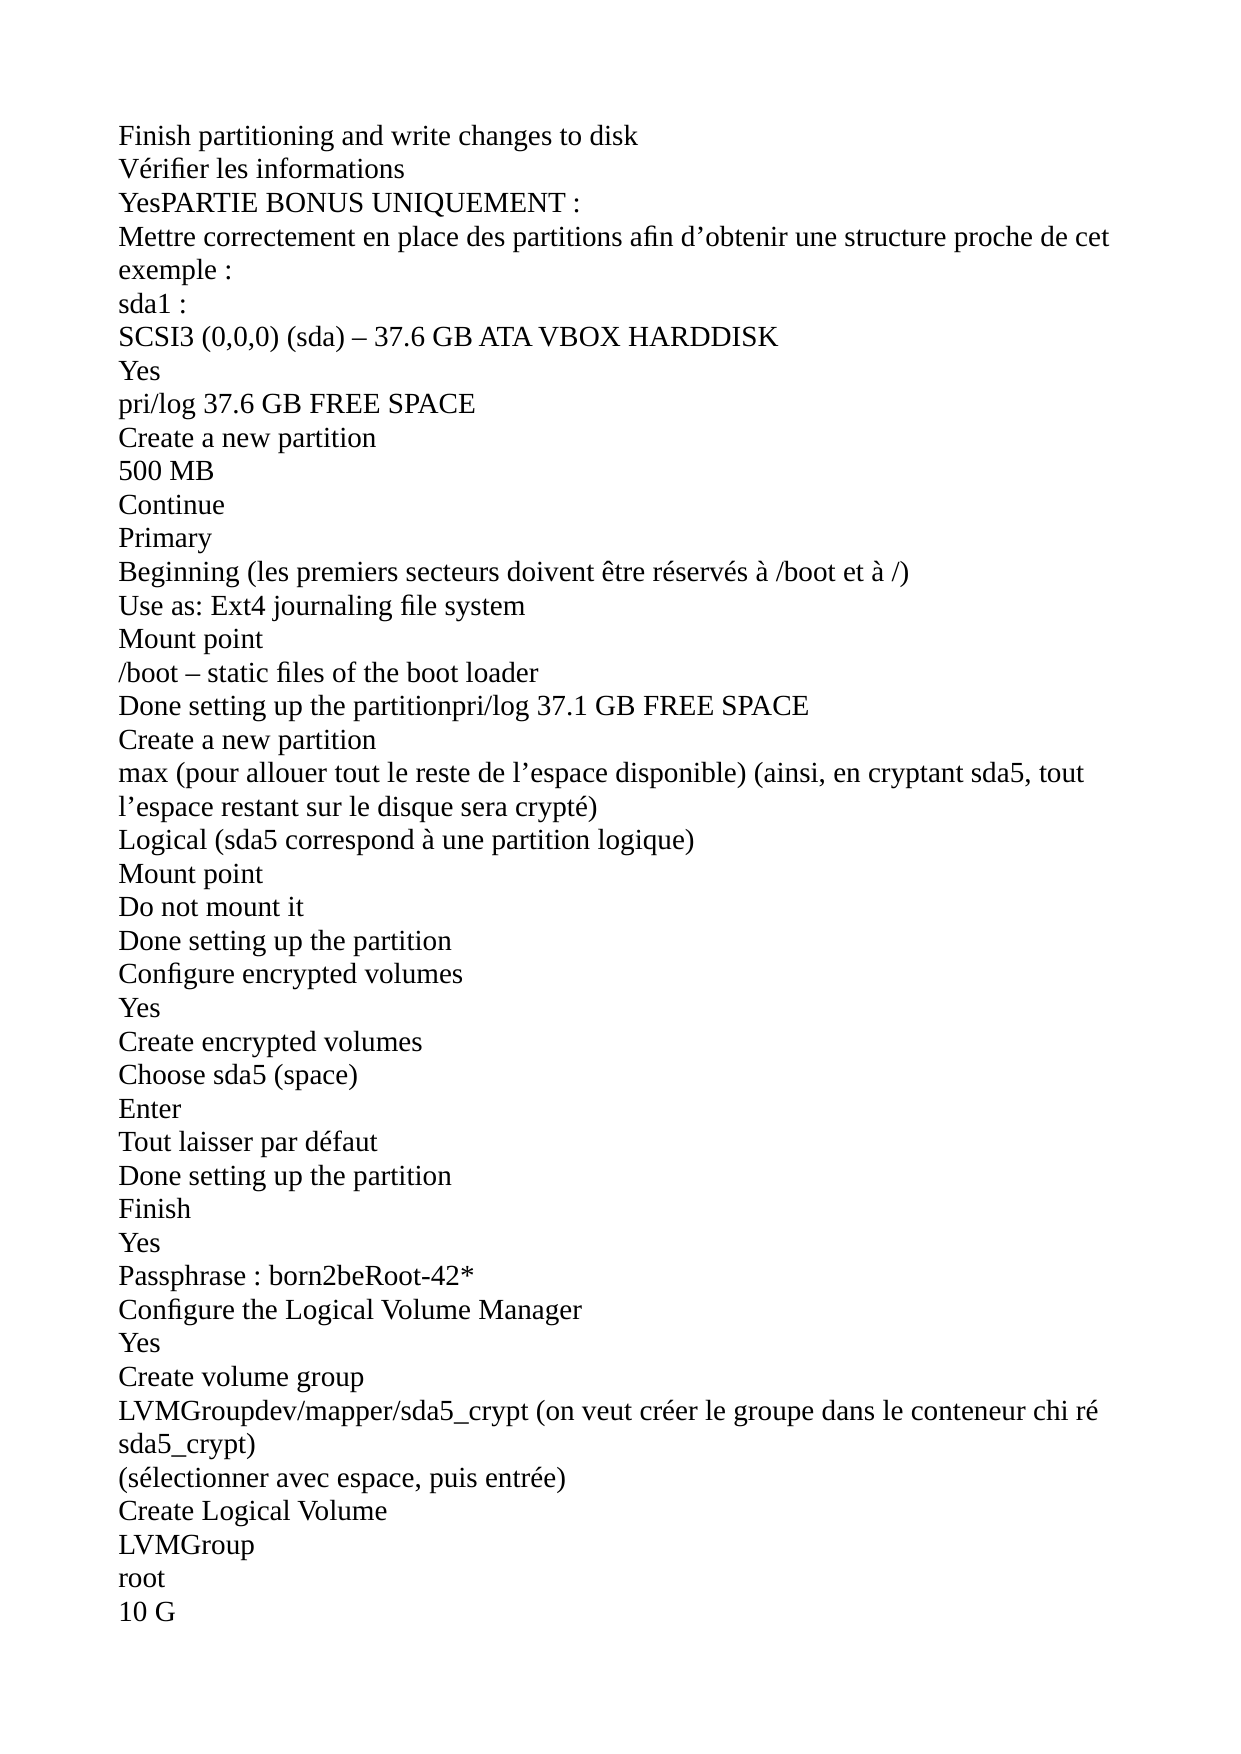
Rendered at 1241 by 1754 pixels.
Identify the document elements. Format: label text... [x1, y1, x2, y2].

text LVMGroup [118, 1527, 1122, 1560]
text (sélectionner avec espace, puis entrée) [118, 1460, 1122, 1493]
text 10 G [118, 1594, 1122, 1627]
text YesPARTIE BONUS UNIQUEMENT : [118, 185, 1122, 219]
text l’espace restant sur le disque sera crypté) [118, 789, 1122, 822]
text SCSI3 (0,0,0) (sda) – 37.6 GB ATA VBOX HARDDISK [118, 319, 1122, 353]
text Conﬁgure encrypted volumes [118, 957, 1122, 990]
text Create Logical Volume [118, 1493, 1122, 1527]
text Use as: Ext4 journaling ﬁle system [118, 588, 1122, 621]
text Passphrase : born2beRoot-42* [118, 1258, 1122, 1292]
text Create volume group [118, 1359, 1122, 1393]
text Create a new partition [118, 722, 1122, 755]
text root [118, 1560, 1122, 1594]
text Mettre correctement en place des partitions aﬁn d’obtenir une structure proche de cet [118, 219, 1122, 252]
text exemple : [118, 252, 1122, 286]
text pri/log 37.6 GB FREE SPACE [118, 386, 1122, 420]
text Mount point [118, 621, 1122, 655]
text Done setting up the partitionpri/log 37.1 GB FREE SPACE [118, 688, 1122, 722]
text Yes [118, 353, 1122, 386]
text Continue [118, 487, 1122, 521]
text Enter [118, 1091, 1122, 1124]
text LVMGroupdev/mapper/sda5_crypt (on veut créer le groupe dans le conteneur chi ré sda5_crypt) [118, 1393, 1122, 1460]
text Create a new partition [118, 420, 1122, 453]
text Yes [118, 1326, 1122, 1359]
text 500 MB [118, 453, 1122, 487]
text /boot – static ﬁles of the boot loader [118, 655, 1122, 688]
text Yes [118, 1225, 1122, 1258]
text Primary [118, 521, 1122, 554]
text Beginning (les premiers secteurs doivent être réservés à /boot et à /) [118, 554, 1122, 588]
text sda1 : [118, 286, 1122, 319]
text max (pour allouer tout le reste de l’espace disponible) (ainsi, en cryptant sda5, tout [118, 755, 1122, 789]
text Tout laisser par défaut [118, 1124, 1122, 1158]
text Done setting up the partition [118, 1158, 1122, 1191]
text Conﬁgure the Logical Volume Manager [118, 1292, 1122, 1326]
text Mount point [118, 856, 1122, 889]
text Finish partitioning and write changes to disk [118, 118, 1122, 152]
text Yes [118, 990, 1122, 1024]
text Create encrypted volumes [118, 1024, 1122, 1057]
text Do not mount it [118, 889, 1122, 923]
text Choose sda5 (space) [118, 1057, 1122, 1091]
text Vériﬁer les informations [118, 152, 1122, 185]
text Logical (sda5 correspond à une partition logique) [118, 822, 1122, 856]
text Finish [118, 1191, 1122, 1225]
text Done setting up the partition [118, 923, 1122, 957]
